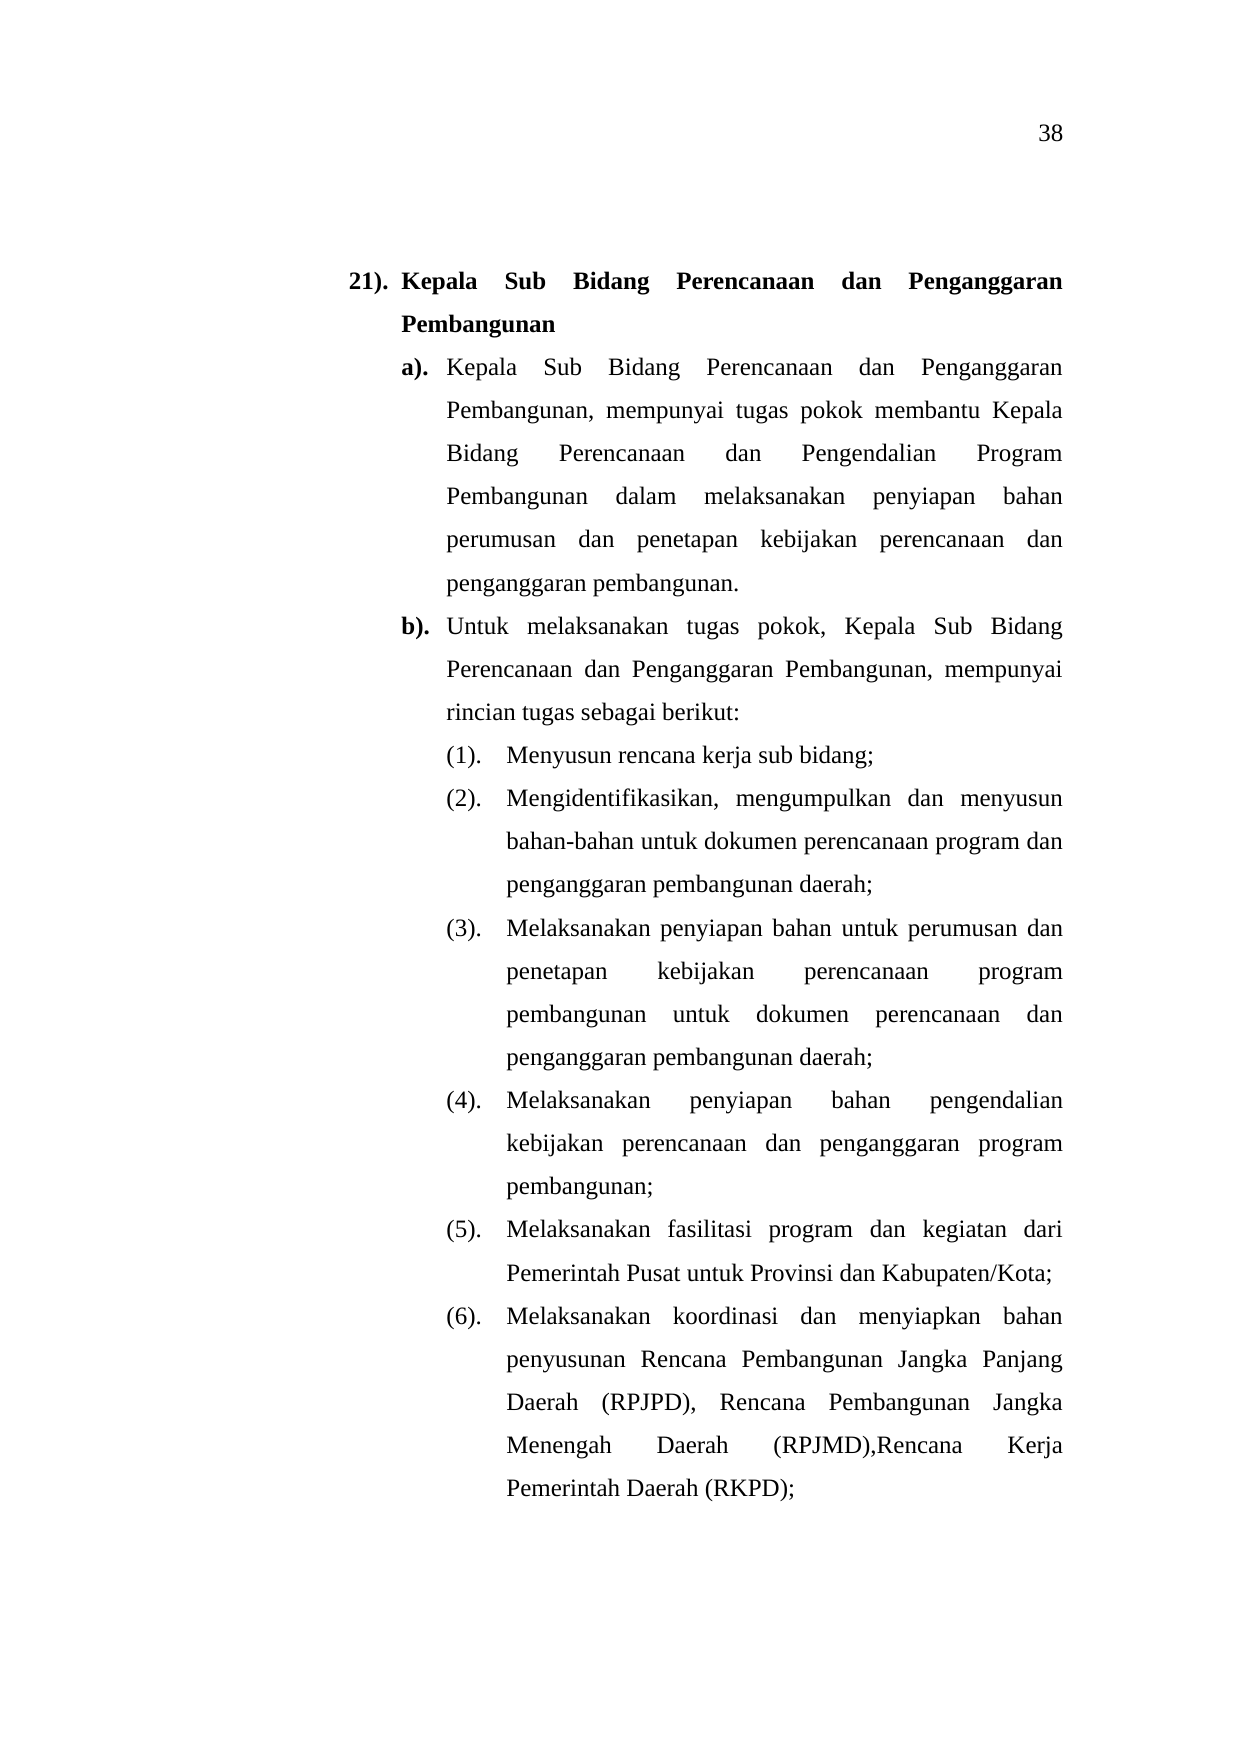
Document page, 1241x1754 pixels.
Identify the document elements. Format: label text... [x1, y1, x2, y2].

list Melaksanakan fasilitasi program dan kegiatan dari Pemerintah Pusat untuk Provinsi dan Kabupaten/Kota; [446, 1214, 1063, 1286]
list Untuk melaksanakan tugas pokok, Kepala Sub Bidang Perencanaan dan Penganggaran Pembangunan, mempunyai rincian tugas sebagai berikut: [401, 611, 1063, 726]
list Kepala Sub Bidang Perencanaan dan Penganggaran Pembangunan [349, 266, 1063, 338]
list Melaksanakan koordinasi dan menyiapkan bahan penyusunan Rencana Pembangunan Jangka Panjang Daerah (RPJPD), Rencana Pembangunan Jangka Menengah Daerah (RPJMD),Rencana Kerja Pemerintah Daerah (RKPD); [446, 1301, 1063, 1502]
list Menyusun rencana kerja sub bidang; [446, 740, 1063, 769]
list Kepala Sub Bidang Perencanaan dan Penganggaran Pembangunan, mempunyai tugas pokok membantu Kepala Bidang Perencanaan dan Pengendalian Program Pembangunan dalam melaksanakan penyiapan bahan perumusan dan penetapan kebijakan perencanaan dan penganggaran pembangunan. [401, 352, 1063, 596]
list Melaksanakan penyiapan bahan untuk perumusan dan penetapan kebijakan perencanaan program pembangunan untuk dokumen perencanaan dan penganggaran pembangunan daerah; [446, 913, 1063, 1071]
list Melaksanakan penyiapan bahan pengendalian kebijakan perencanaan dan penganggaran program pembangunan; [446, 1085, 1063, 1200]
list Mengidentifikasikan, mengumpulkan dan menyusun bahan-bahan untuk dokumen perencanaan program dan penganggaran pembangunan daerah; [446, 783, 1063, 898]
